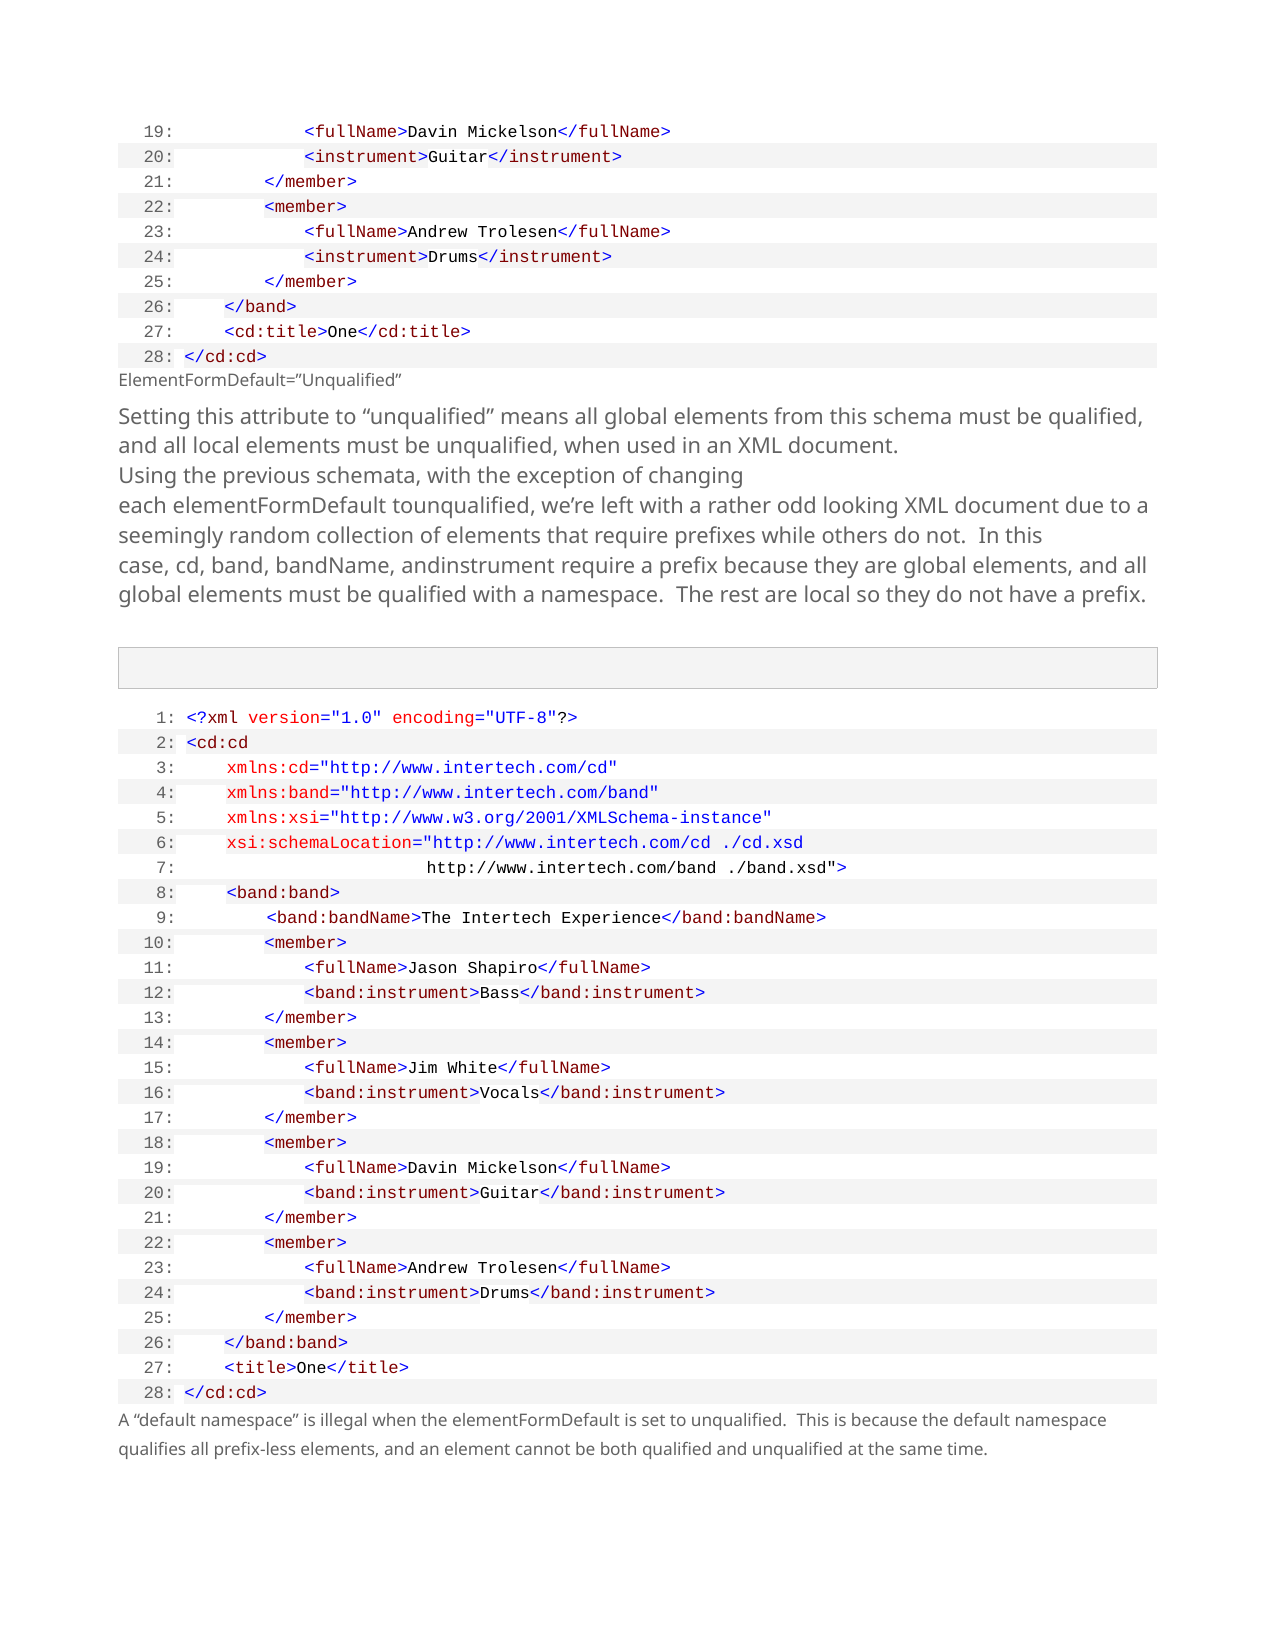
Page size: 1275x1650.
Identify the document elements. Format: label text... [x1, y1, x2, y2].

text 17: </member> [118, 1104, 1157, 1129]
text 3: xmlns:cd="http://www.intertech.com/cd" [118, 754, 1157, 779]
text 5: xmlns:xsi="http://www.w3.org/2001/XMLSchema-instance" [118, 804, 1157, 829]
text 22: <member> [118, 193, 1157, 218]
text 21: </member> [118, 1204, 1157, 1229]
text 24: <instrument>Drums</instrument> [118, 243, 1157, 268]
text 28: </cd:cd> [118, 343, 1157, 368]
text 6: xsi:schemaLocation="http://www.intertech.com/cd ./cd.xsd [118, 829, 1157, 854]
text 23: <fullName>Andrew Trolesen</fullName> [118, 1254, 1157, 1279]
text 19: <fullName>Davin Mickelson</fullName> [118, 118, 1157, 143]
text 18: <member> [118, 1129, 1157, 1154]
text 19: <fullName>Davin Mickelson</fullName> [118, 1154, 1157, 1179]
text 21: </member> [118, 168, 1157, 193]
text Setting this attribute to “unqualified” means all global elements from this schema must be qualified, and all local elements must be unqualified, when used in an XML document. [118, 401, 1157, 460]
text 27: <title>One</title> [118, 1354, 1157, 1379]
text 11: <fullName>Jason Shapiro</fullName> [118, 954, 1157, 979]
text 22: <member> [118, 1229, 1157, 1254]
text 26: </band:band> [118, 1329, 1157, 1354]
text 23: <fullName>Andrew Trolesen</fullName> [118, 218, 1157, 243]
text 7: http://www.intertech.com/band ./band.xsd"> [118, 854, 1157, 879]
text 14: <member> [118, 1029, 1157, 1054]
text 16: <band:instrument>Vocals</band:instrument> [118, 1079, 1157, 1104]
text 1: <?xml version="1.0" encoding="UTF-8"?> [118, 704, 1157, 729]
text 25: </member> [118, 1304, 1157, 1329]
text Using the previous schemata, with the exception of changing each elementFormDefault tounqualified, we’re left with a rather odd looking XML document due to a seemingly random collection of elements that require prefixes while others do not. In this case, cd, band, bandName, andinstrument require a prefix because they are global elements, and all global elements must be qualified with a namespace. The rest are local so they do not have a prefix. [118, 460, 1157, 609]
text 27: <cd:title>One</cd:title> [118, 318, 1157, 343]
subtitle ElementFormDefault=”Unqualified” [118, 368, 1157, 392]
text 20: <band:instrument>Guitar</band:instrument> [118, 1179, 1157, 1204]
text A “default namespace” is illegal when the elementFormDefault is set to unqualified. This is because the default namespace qualifies all prefix-less elements, and an element cannot be both qualified and unqualified at the same time. [118, 1404, 1157, 1460]
text 12: <band:instrument>Bass</band:instrument> [118, 979, 1157, 1004]
text 25: </member> [118, 268, 1157, 293]
text 20: <instrument>Guitar</instrument> [118, 143, 1157, 168]
text 8: <band:band> [118, 879, 1157, 904]
text 26: </band> [118, 293, 1157, 318]
text 9: <band:bandName>The Intertech Experience</band:bandName> [118, 904, 1157, 929]
text 15: <fullName>Jim White</fullName> [118, 1054, 1157, 1079]
text 28: </cd:cd> [118, 1379, 1157, 1404]
text 10: <member> [118, 929, 1157, 954]
text 4: xmlns:band="http://www.intertech.com/band" [118, 779, 1157, 804]
text 13: </member> [118, 1004, 1157, 1029]
text 24: <band:instrument>Drums</band:instrument> [118, 1279, 1157, 1304]
text 2: <cd:cd [118, 729, 1157, 754]
